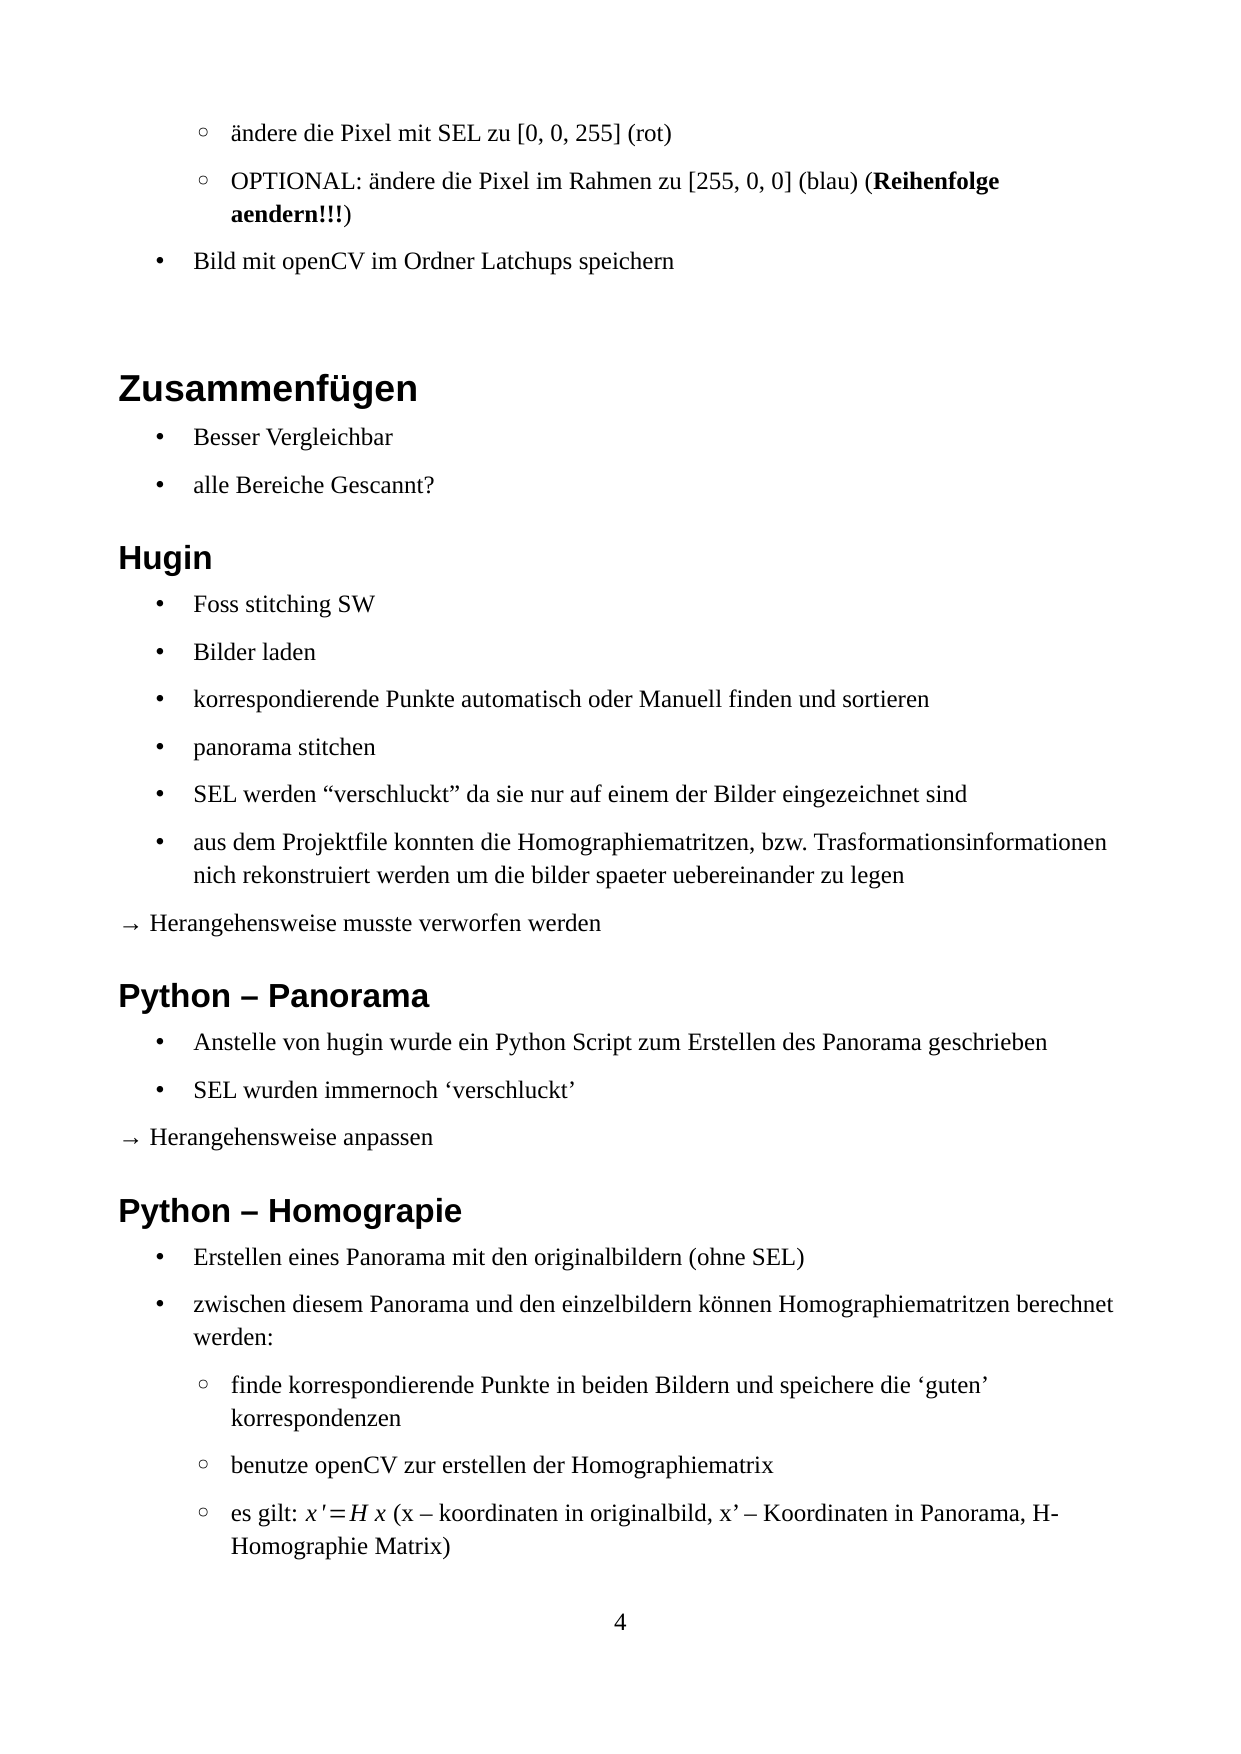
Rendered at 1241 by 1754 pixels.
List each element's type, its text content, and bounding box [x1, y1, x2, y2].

list panorama stitchen [156, 732, 1122, 761]
list OPTIONAL: ändere die Pixel im Rahmen zu [255, 0, 0] (blau) (Reihenfolge aendern!!!) [193, 166, 1122, 227]
list alle Bereiche Gescannt? [156, 470, 1122, 498]
list Bild mit openCV im Ordner Latchups speichern [156, 246, 1122, 275]
list korrespondierende Punkte automatisch oder Manuell finden und sortieren [156, 684, 1122, 713]
list es gilt: (x – koordinaten in originalbild, x’ – Koordinaten in Panorama, H- Homographie Matrix) [193, 1498, 1122, 1560]
list zwischen diesem Panorama und den einzelbildern können Homographiematritzen berechnet werden: [156, 1289, 1122, 1351]
subtitle Python – Homograpie [118, 1191, 1122, 1229]
list Anstelle von hugin wurde ein Python Script zum Erstellen des Panorama geschrieben [156, 1027, 1122, 1056]
list aus dem Projektfile konnten die Homographiematritzen, bzw. Trasformationsinformationen nich rekonstruiert werden um die bilder spaeter uebereinander zu legen [156, 827, 1122, 889]
subtitle Zusammenfügen [118, 367, 1122, 410]
list Bilder laden [156, 637, 1122, 666]
list Besser Vergleichbar [156, 422, 1122, 451]
subtitle Python – Panorama [118, 976, 1122, 1015]
list SEL werden “verschluckt” da sie nur auf einem der Bilder eingezeichnet sind [156, 779, 1122, 808]
list SEL wurden immernoch ‘verschluckt’ [156, 1075, 1122, 1103]
list Foss stitching SW [156, 589, 1122, 618]
list benutze openCV zur erstellen der Homographiematrix [193, 1451, 1122, 1479]
list Erstellen eines Panorama mit den originalbildern (ohne SEL) [156, 1242, 1122, 1271]
text → Herangehensweise musste verworfen werden [118, 908, 1122, 937]
list finde korrespondierende Punkte in beiden Bildern und speichere die ‘guten’ korrespondenzen [193, 1370, 1122, 1432]
text → Herangehensweise anpassen [118, 1122, 1122, 1151]
list ändere die Pixel mit SEL zu [0, 0, 255] (rot) [193, 118, 1122, 147]
subtitle Hugin [118, 538, 1122, 577]
